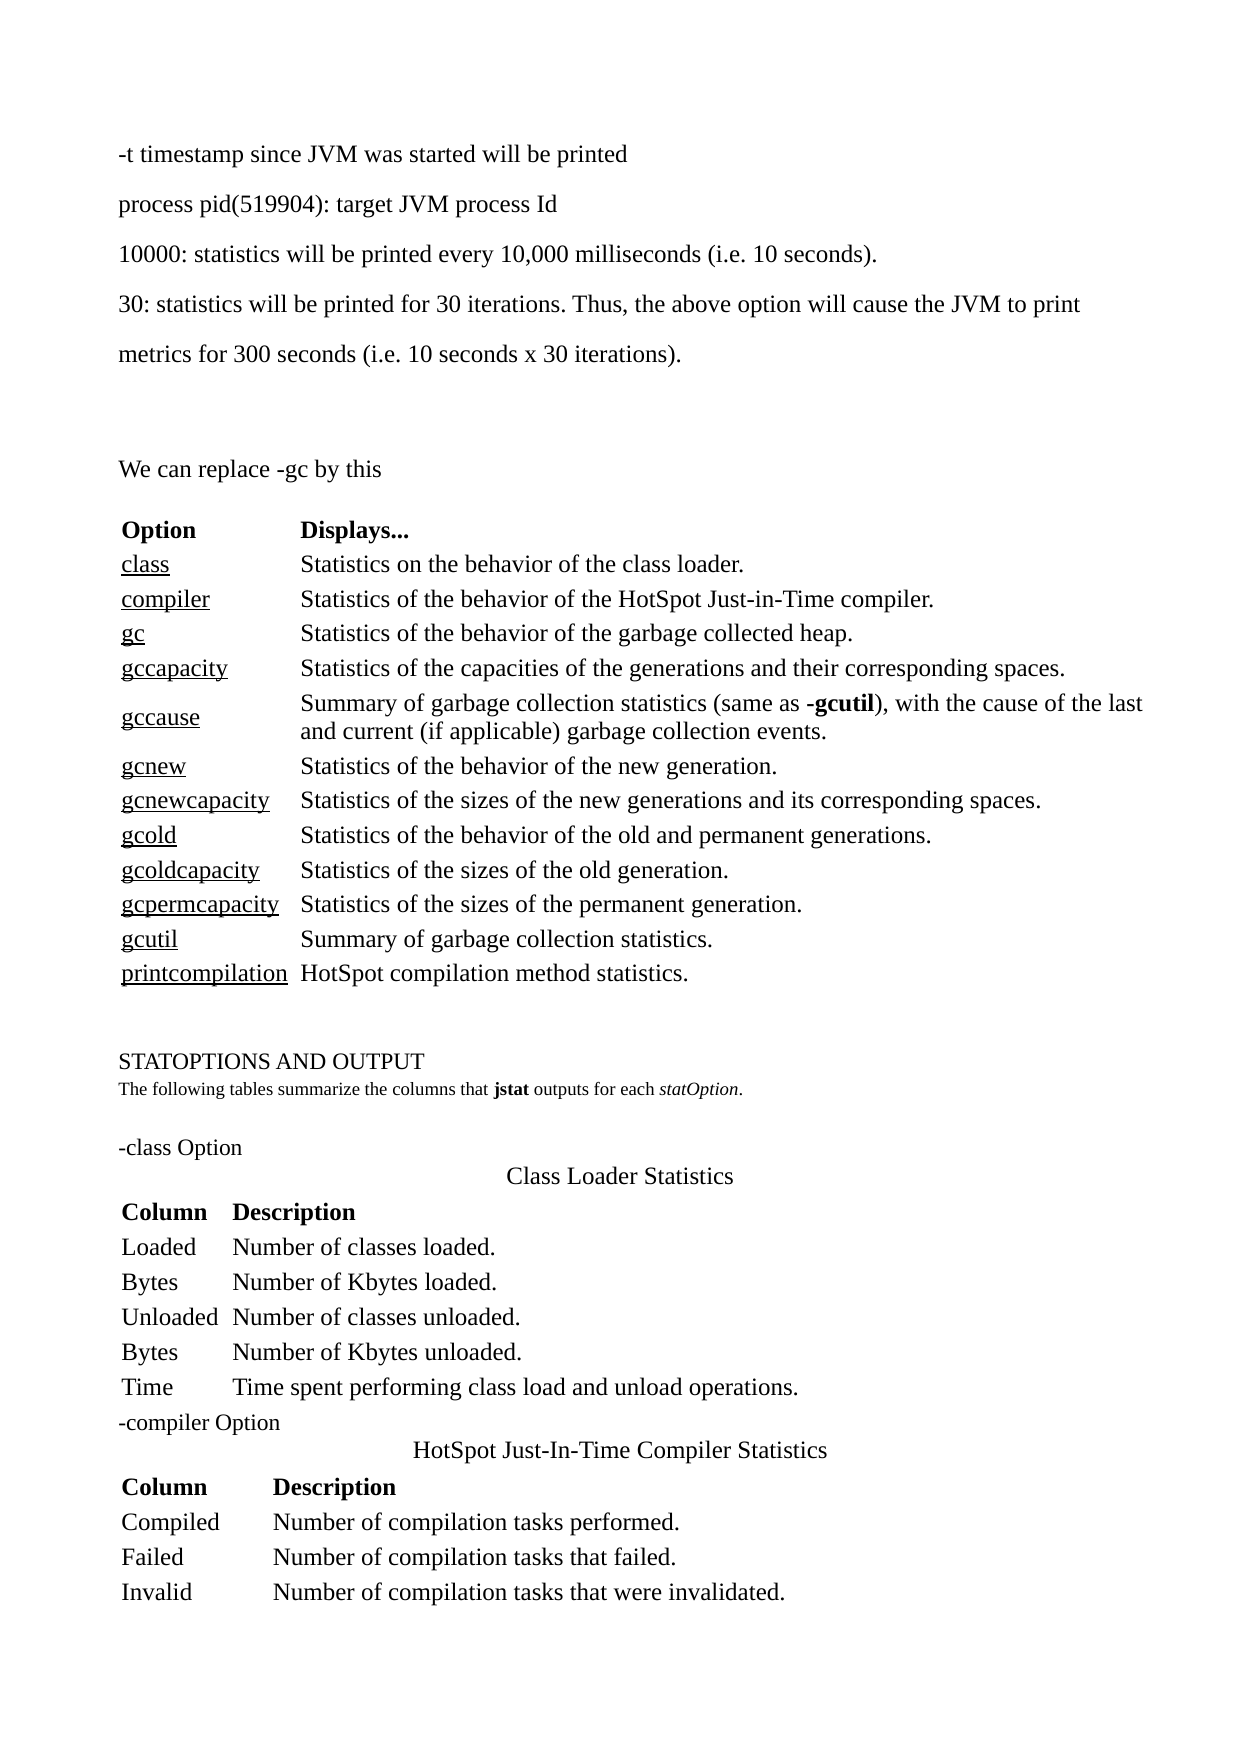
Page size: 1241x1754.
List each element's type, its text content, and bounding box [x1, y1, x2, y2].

table_cell Number of Kbytes unloaded. [229, 1334, 821, 1369]
text Class Loader Statistics [118, 1161, 1122, 1189]
table_header Option [118, 512, 297, 546]
table_cell Bytes [118, 1334, 229, 1369]
table_cell Time spent performing class load and unload operations. [229, 1369, 821, 1404]
text We can replace -gc by this [118, 454, 1122, 483]
table_cell gcnewcapacity [118, 783, 297, 817]
table_cell gcold [118, 817, 297, 852]
table_cell Summary of garbage collection statistics. [297, 921, 1182, 956]
text 30: statistics will be printed for 30 iterations. Thus, the above option will cause the JVM to print metrics for 300 seconds (i.e. 10 seconds x 30 iterations). [118, 268, 1122, 368]
table_cell gcpermcapacity [118, 886, 297, 921]
table_cell Unloaded [118, 1299, 229, 1334]
table_header Displays... [297, 512, 1182, 546]
table_cell Time [118, 1369, 229, 1404]
table_cell compiler [118, 581, 297, 616]
table_cell printcompilation [118, 956, 297, 990]
table_header Column [118, 1194, 229, 1229]
table_cell Number of compilation tasks that were invalidated. [270, 1574, 821, 1608]
table_cell Statistics of the behavior of the garbage collected heap. [297, 616, 1182, 650]
table_cell class [118, 546, 297, 581]
text HotSpot Just-In-Time Compiler Statistics [118, 1436, 1122, 1464]
subtitle -compiler Option [118, 1408, 1122, 1436]
table_header Description [270, 1469, 821, 1503]
table_cell HotSpot compilation method statistics. [297, 956, 1182, 990]
table_cell Statistics of the capacities of the generations and their corresponding spaces. [297, 650, 1182, 685]
table_cell Statistics of the sizes of the old generation. [297, 852, 1182, 886]
text process pid(519904): target JVM process Id [118, 168, 1122, 218]
table_cell Statistics of the sizes of the new generations and its corresponding spaces. [297, 783, 1182, 817]
text -t timestamp since JVM was started will be printed [118, 118, 1122, 168]
table_cell gc [118, 616, 297, 650]
table_cell Number of classes loaded. [229, 1229, 821, 1264]
table_cell gcnew [118, 748, 297, 783]
table_cell Failed [118, 1539, 269, 1573]
table_cell Statistics of the behavior of the old and permanent generations. [297, 817, 1182, 852]
table_cell gccapacity [118, 650, 297, 685]
table_cell Statistics of the behavior of the new generation. [297, 748, 1182, 783]
table_cell Number of compilation tasks that failed. [270, 1539, 821, 1573]
text 10000: statistics will be printed every 10,000 milliseconds (i.e. 10 seconds). [118, 218, 1122, 268]
table_cell Statistics of the behavior of the HotSpot Just-in-Time compiler. [297, 581, 1182, 616]
table_cell Number of Kbytes loaded. [229, 1264, 821, 1299]
table_cell Loaded [118, 1229, 229, 1264]
table_cell Bytes [118, 1264, 229, 1299]
table_cell Statistics on the behavior of the class loader. [297, 546, 1182, 581]
table_cell Statistics of the sizes of the permanent generation. [297, 886, 1182, 921]
subtitle -class Option [118, 1134, 1122, 1161]
table_header Description [229, 1194, 821, 1229]
table_cell Number of compilation tasks performed. [270, 1504, 821, 1538]
table_cell gccause [118, 685, 297, 748]
table_cell Number of classes unloaded. [229, 1299, 821, 1334]
text The following tables summarize the columns that jstat outputs for each statOption. [118, 1078, 1122, 1099]
table_cell gcoldcapacity [118, 852, 297, 886]
table_cell Invalid [118, 1574, 269, 1608]
subtitle STATOPTIONS AND OUTPUT [118, 1048, 1122, 1075]
table_header Column [118, 1469, 269, 1503]
table_cell Summary of garbage collection statistics (same as -gcutil), with the cause of the last and current (if applicable) garbage collection events. [297, 685, 1182, 748]
table_cell Compiled [118, 1504, 269, 1538]
table_cell gcutil [118, 921, 297, 956]
